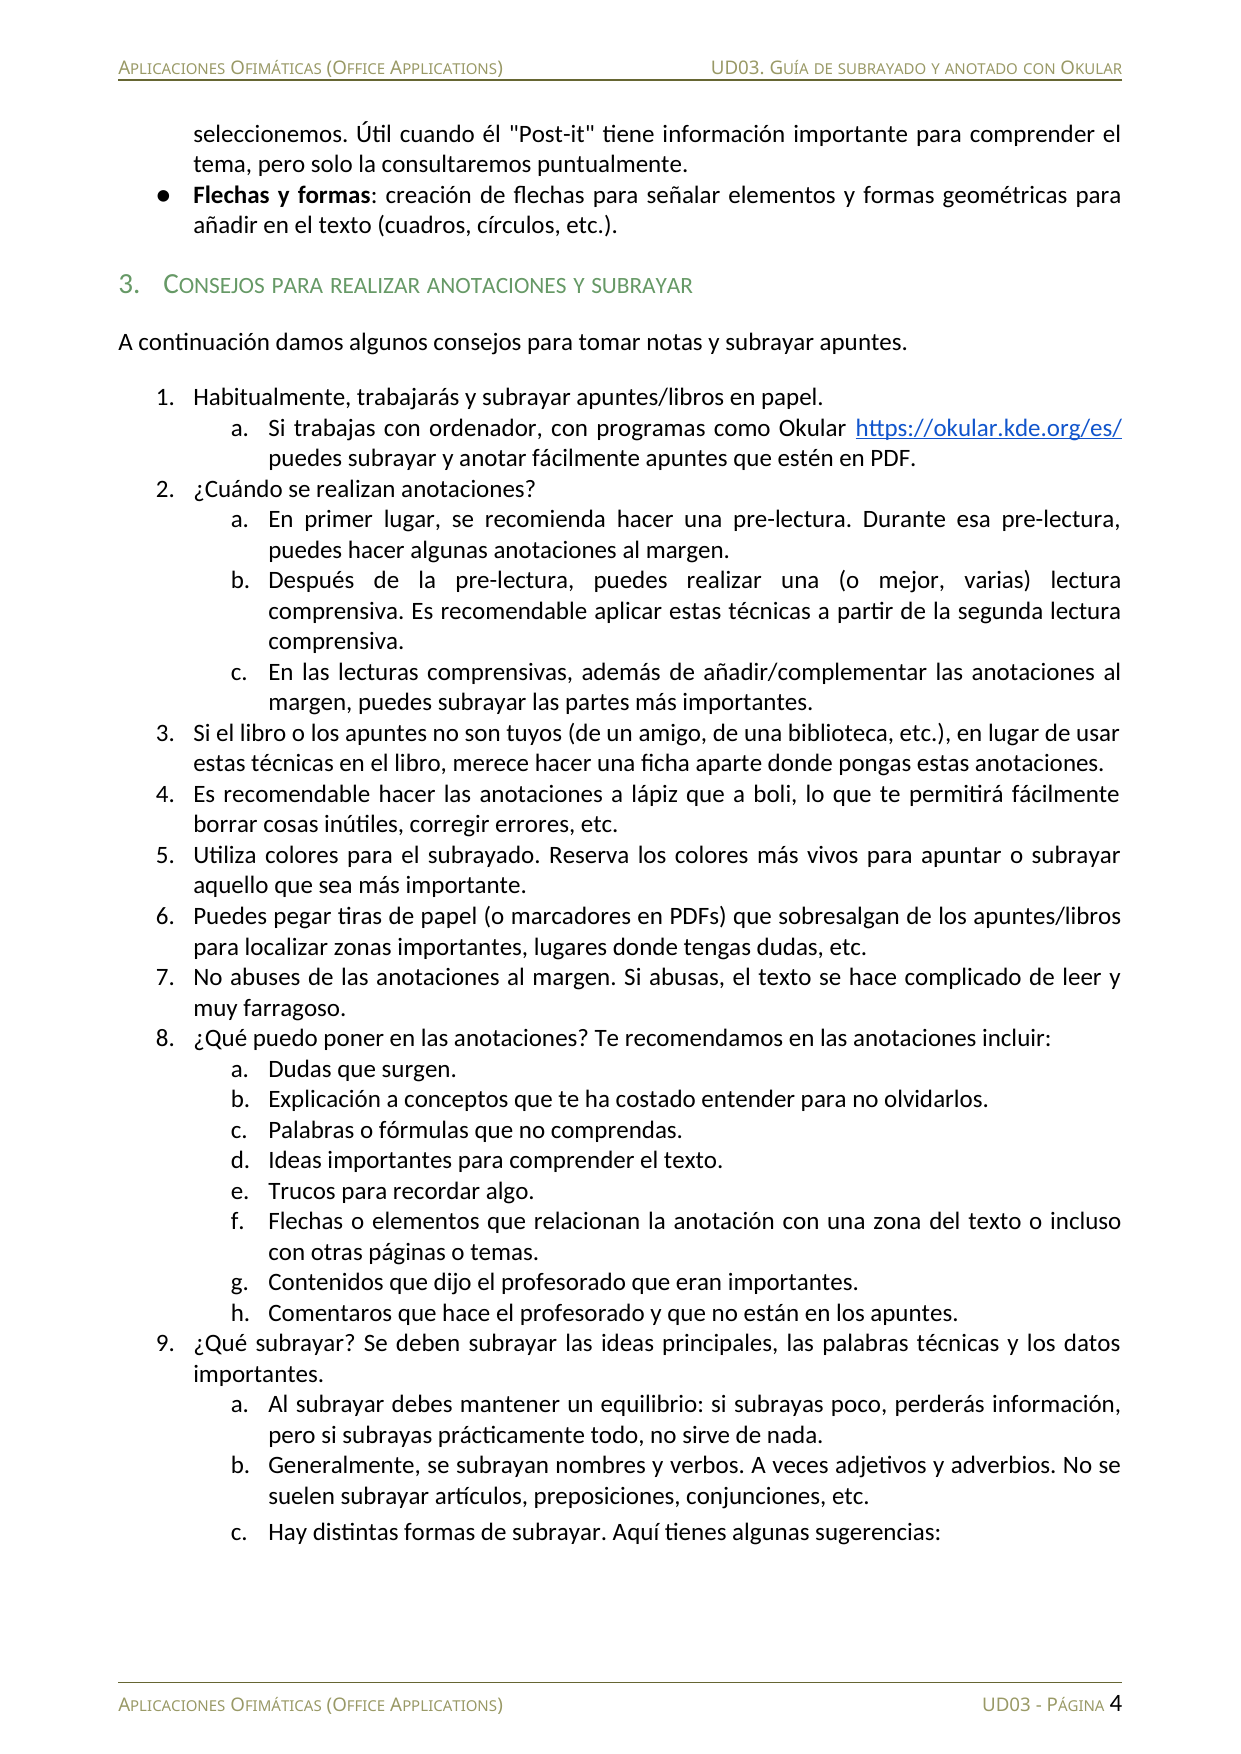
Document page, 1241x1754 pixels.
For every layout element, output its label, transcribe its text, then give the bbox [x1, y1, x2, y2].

list Habitualmente, trabajarás y subrayar apuntes/libros en papel. [156, 381, 1122, 412]
list Trucos para recordar algo. [231, 1175, 1122, 1205]
list No abuses de las anotaciones al margen. Si abusas, el texto se hace complicado de leer y muy farragoso. [156, 961, 1122, 1022]
subtitle Consejos para realizar anotaciones y subrayar [118, 265, 1122, 301]
list Al subrayar debes mantener un equilibrio: si subrayas poco, perderás información, pero si subrayas prácticamente todo, no sirve de nada. [231, 1388, 1122, 1449]
list Contenidos que dijo el profesorado que eran importantes. [231, 1266, 1122, 1297]
list Después de la pre-lectura, puedes realizar una (o mejor, varias) lectura comprensiva. Es recomendable aplicar estas técnicas a partir de la segunda lectura comprensiva. [231, 564, 1122, 656]
list Ideas importantes para comprender el texto. [231, 1144, 1122, 1175]
list Flechas o elementos que relacionan la anotación con una zona del texto o incluso con otras páginas o temas. [231, 1205, 1122, 1266]
list Si el libro o los apuntes no son tuyos (de un amigo, de una biblioteca, etc.), en lugar de usar estas técnicas en el libro, merece hacer una ficha aparte donde pongas estas anotaciones. [156, 717, 1122, 778]
list seleccionemos. Útil cuando él "Post-it" tiene información importante para comprender el tema, pero solo la consultaremos puntualmente. [156, 118, 1122, 179]
list Dudas que surgen. [231, 1053, 1122, 1083]
list Explicación a conceptos que te ha costado entender para no olvidarlos. [231, 1083, 1122, 1114]
list ¿Qué subrayar? Se deben subrayar las ideas principales, las palabras técnicas y los datos importantes. [156, 1327, 1122, 1388]
list En primer lugar, se recomienda hacer una pre-lectura. Durante esa pre-lectura, puedes hacer algunas anotaciones al margen. [231, 503, 1122, 564]
list Palabras o fórmulas que no comprendas. [231, 1114, 1122, 1144]
list Generalmente, se subrayan nombres y verbos. A veces adjetivos y adverbios. No se suelen subrayar artículos, preposiciones, conjunciones, etc. [231, 1449, 1122, 1511]
list Comentaros que hace el profesorado y que no están en los apuntes. [231, 1297, 1122, 1327]
list Utiliza colores para el subrayado. Reserva los colores más vivos para apuntar o subrayar aquello que sea más importante. [156, 839, 1122, 900]
list Hay distintas formas de subrayar. Aquí tienes algunas sugerencias: [231, 1516, 1122, 1547]
list ¿Cuándo se realizan anotaciones? [156, 473, 1122, 503]
text A continuación damos algunos consejos para tomar notas y subrayar apuntes. [118, 326, 1122, 356]
list Es recomendable hacer las anotaciones a lápiz que a boli, lo que te permitirá fácilmente borrar cosas inútiles, corregir errores, etc. [156, 778, 1122, 839]
list Si trabajas con ordenador, con programas como Okular https://okular.kde.org/es/ puedes subrayar y anotar fácilmente apuntes que estén en PDF. [231, 412, 1122, 473]
list En las lecturas comprensivas, además de añadir/complementar las anotaciones al margen, puedes subrayar las partes más importantes. [231, 656, 1122, 717]
list Flechas y formas: creación de flechas para señalar elementos y formas geométricas para añadir en el texto (cuadros, círculos, etc.). [156, 179, 1122, 240]
list ¿Qué puedo poner en las anotaciones? Te recomendamos en las anotaciones incluir: [156, 1022, 1122, 1053]
list Puedes pegar tiras de papel (o marcadores en PDFs) que sobresalgan de los apuntes/libros para localizar zonas importantes, lugares donde tengas dudas, etc. [156, 900, 1122, 961]
